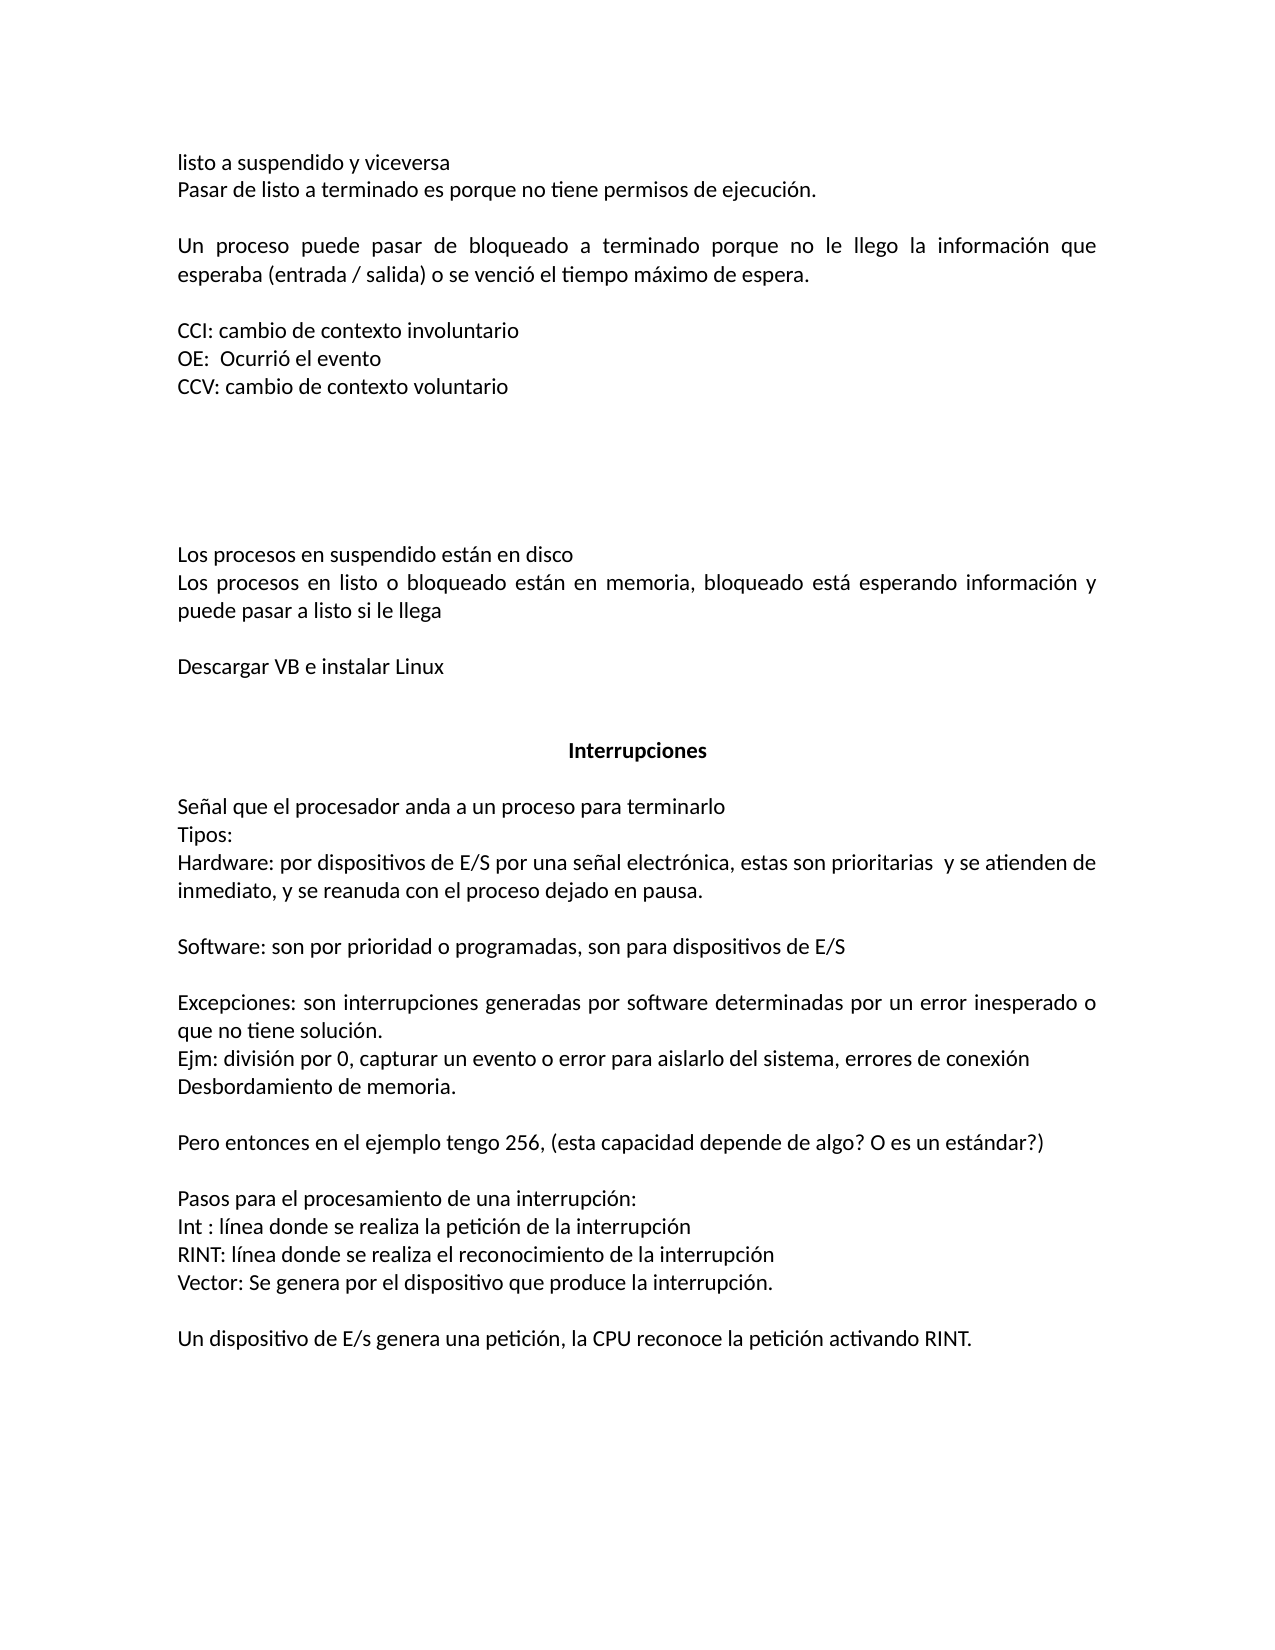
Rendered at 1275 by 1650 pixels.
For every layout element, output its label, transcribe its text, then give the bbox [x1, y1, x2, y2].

text Pasar de listo a terminado es porque no tiene permisos de ejecución. [177, 176, 1098, 204]
text Vector: Se genera por el dispositivo que produce la interrupción. [177, 1268, 1098, 1296]
text RINT: línea donde se realiza el reconocimiento de la interrupción [177, 1240, 1098, 1268]
text Pasos para el procesamiento de una interrupción: [177, 1184, 1098, 1212]
text Señal que el procesador anda a un proceso para terminarlo [177, 792, 1098, 820]
text Pero entonces en el ejemplo tengo 256, (esta capacidad depende de algo? O es un estándar?) [177, 1128, 1098, 1156]
text Hardware: por dispositivos de E/S por una señal electrónica, estas son prioritarias y se atienden de inmediato, y se reanuda con el proceso dejado en pausa. [177, 848, 1098, 904]
text Un dispositivo de E/s genera una petición, la CPU reconoce la petición activando RINT. [177, 1324, 1098, 1352]
text Los procesos en suspendido están en disco [177, 540, 1098, 568]
text Int : línea donde se realiza la petición de la interrupción [177, 1212, 1098, 1240]
text Software: son por prioridad o programadas, son para dispositivos de E/S [177, 932, 1098, 960]
text Desbordamiento de memoria. [177, 1072, 1098, 1100]
text Un proceso puede pasar de bloqueado a terminado porque no le llego la información que esperaba (entrada / salida) o se venció el tiempo máximo de espera. [177, 232, 1098, 288]
text Descargar VB e instalar Linux [177, 652, 1098, 680]
text Tipos: [177, 820, 1098, 848]
text CCI: cambio de contexto involuntario [177, 316, 1098, 344]
text OE: Ocurrió el evento [177, 344, 1098, 372]
text Ejm: división por 0, capturar un evento o error para aislarlo del sistema, errores de conexión [177, 1044, 1098, 1072]
text Interrupciones [177, 736, 1098, 764]
text listo a suspendido y viceversa [177, 148, 1098, 176]
text CCV: cambio de contexto voluntario [177, 372, 1098, 400]
text Excepciones: son interrupciones generadas por software determinadas por un error inesperado o que no tiene solución. [177, 988, 1098, 1044]
text Los procesos en listo o bloqueado están en memoria, bloqueado está esperando información y puede pasar a listo si le llega [177, 568, 1098, 624]
